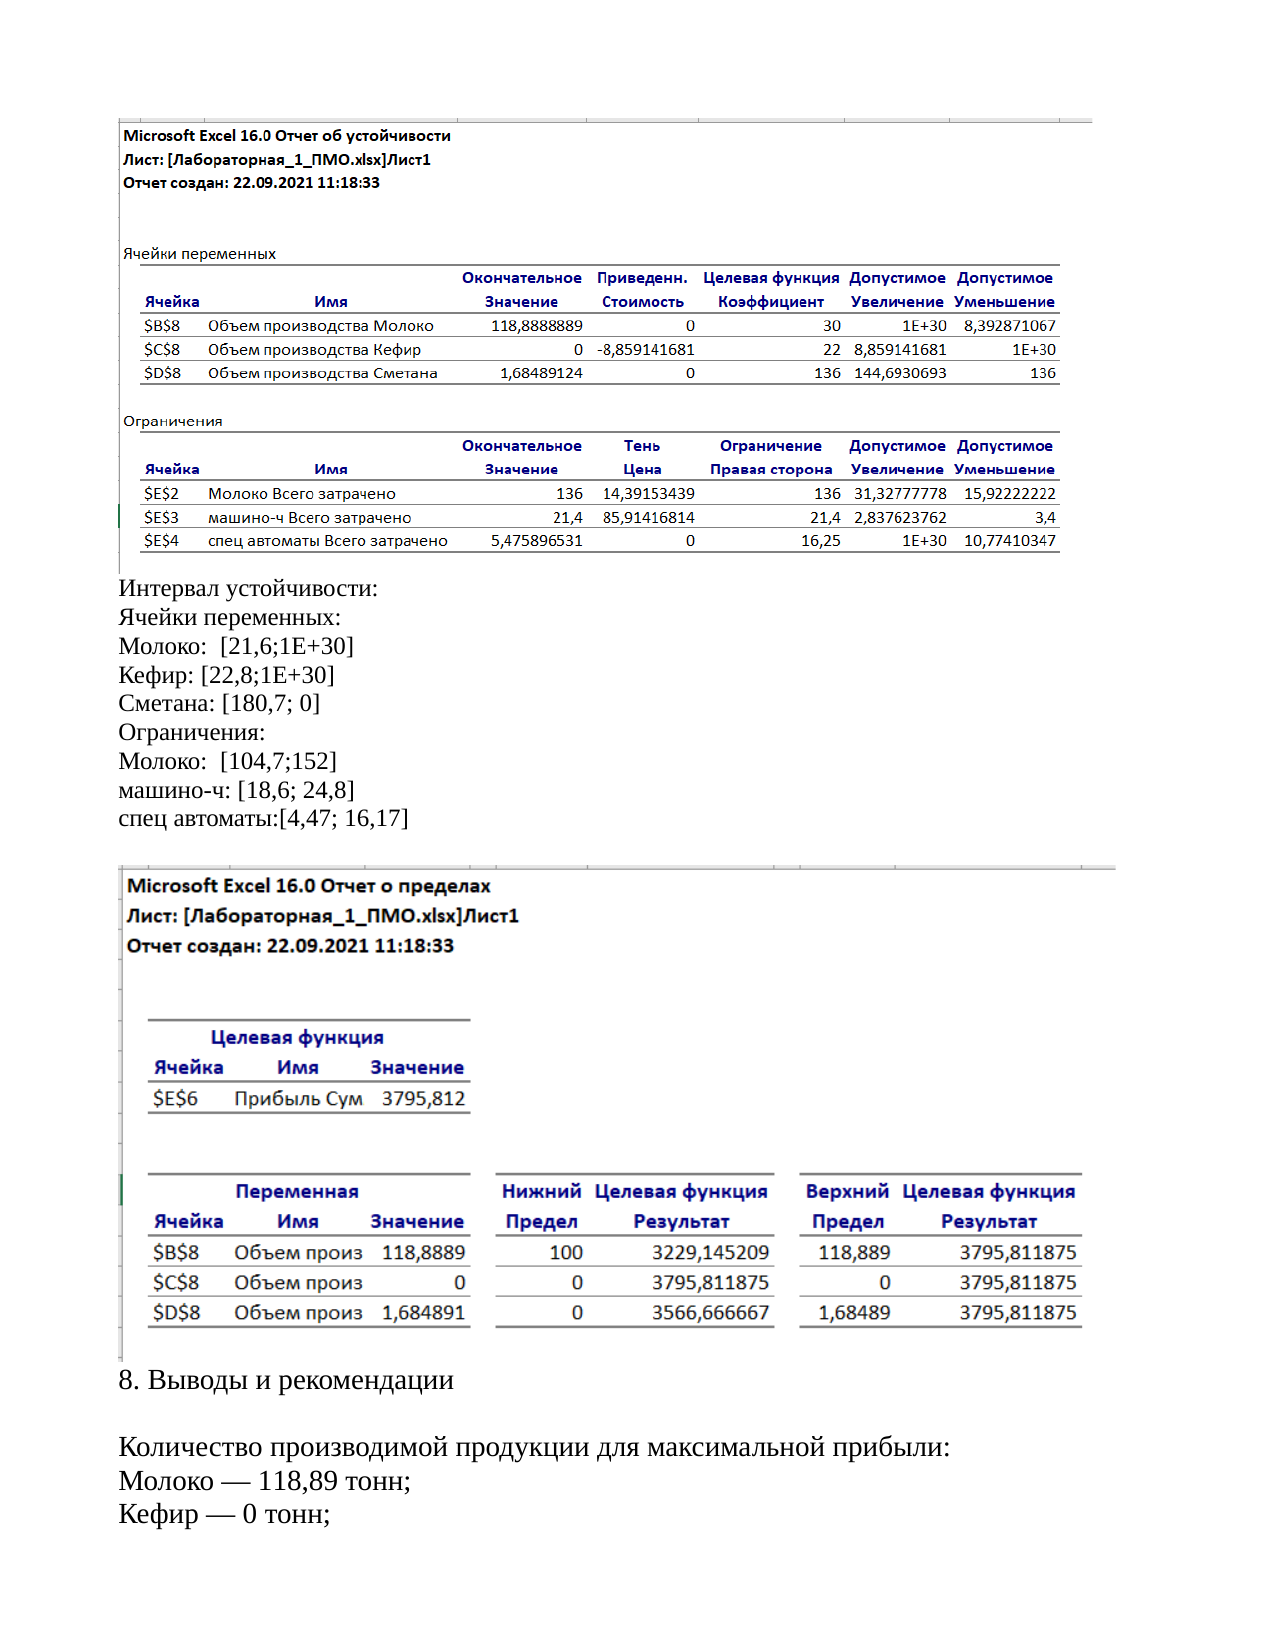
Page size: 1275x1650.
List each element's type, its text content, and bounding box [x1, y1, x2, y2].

text Кефир: [22,8;1E+30] [118, 660, 1157, 688]
text Ограничения: [118, 717, 1157, 746]
text Количество производимой продукции для максимальной прибыли: Молоко — 118,89 тонн; [118, 1429, 1157, 1496]
text Молоко: [21,6;1E+30] [118, 631, 1157, 660]
text 8. Выводы и рекомендации [118, 1362, 1157, 1396]
text Кефир — 0 тонн; [118, 1496, 1157, 1530]
picture [118, 118, 1093, 574]
text Интервал устойчивости: [118, 573, 1157, 602]
picture [118, 865, 1116, 1362]
text машино-ч: [18,6; 24,8] [118, 775, 1157, 803]
text Молоко: [104,7;152] [118, 746, 1157, 775]
text спец автоматы:[4,47; 16,17] [118, 803, 1157, 832]
text Сметана: [180,7; 0] [118, 688, 1157, 717]
text Ячейки переменных: [118, 602, 1157, 631]
